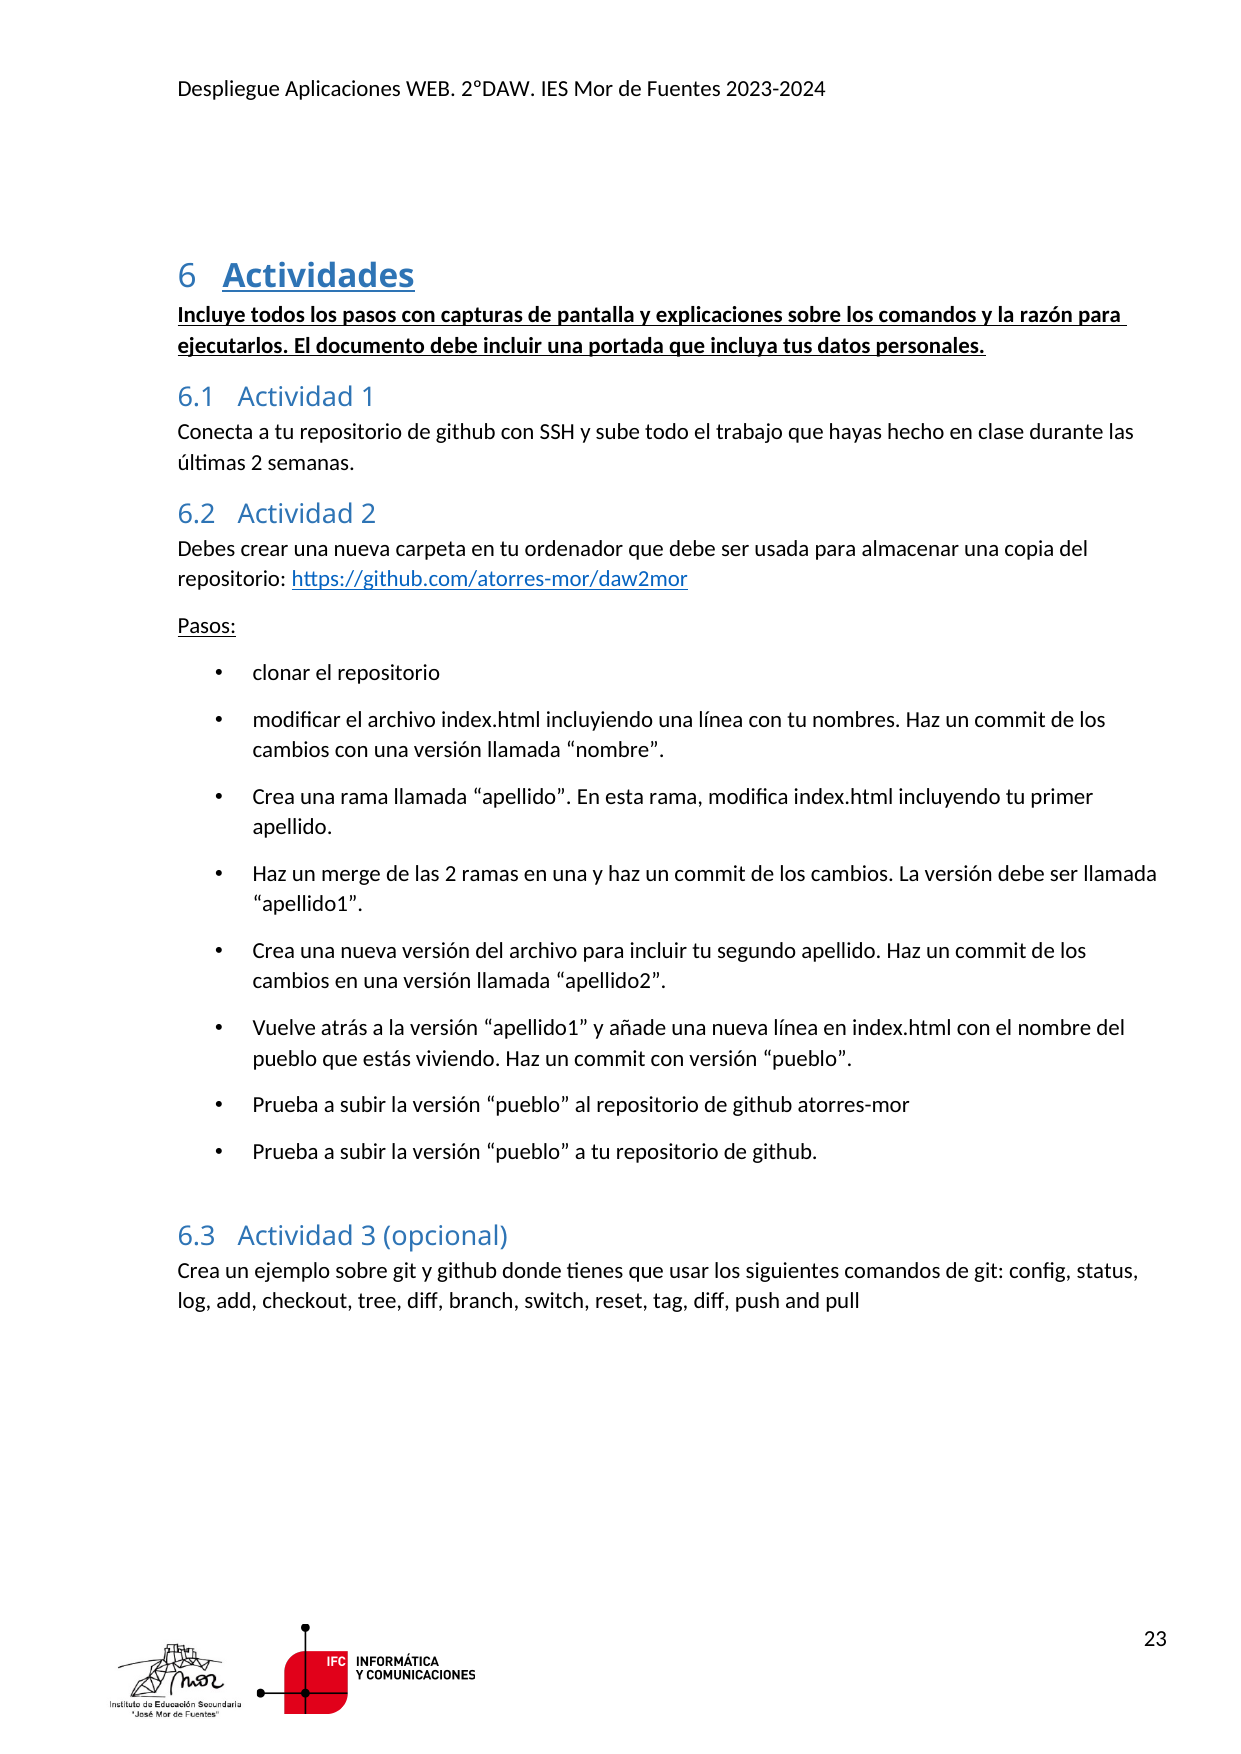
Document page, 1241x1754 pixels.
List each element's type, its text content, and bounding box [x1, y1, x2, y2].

list modificar el archivo index.html incluyiendo una línea con tu nombres. Haz un commit de los cambios con una versión llamada “nombre”. [215, 705, 1167, 763]
list Crea una rama llamada “apellido”. En esta rama, modifica index.html incluyendo tu primer apellido. [215, 782, 1167, 840]
text Conecta a tu repositorio de github con SSH y sube todo el trabajo que hayas hecho en clase durante las últimas 2 semanas. [177, 417, 1167, 476]
text Pasos: [177, 611, 1167, 639]
subtitle Actividad 3 (opcional) [177, 1216, 1167, 1253]
picture [100, 1631, 249, 1736]
list Haz un merge de las 2 ramas en una y haz un commit de los cambios. La versión debe ser llamada “apellido1”. [215, 859, 1167, 917]
list clonar el repositorio [215, 658, 1167, 686]
picture [256, 1624, 475, 1714]
text Incluye todos los pasos con capturas de pantalla y explicaciones sobre los comandos y la razón para ejecutarlos. El documento debe incluir una portada que incluya tus datos personales. [177, 301, 1167, 359]
subtitle Actividades [177, 252, 1167, 297]
subtitle Actividad 1 [177, 378, 1167, 414]
subtitle Actividad 2 [177, 494, 1167, 531]
text Crea un ejemplo sobre git y github donde tienes que usar los siguientes comandos de git: config, status, log, add, checkout, tree, diff, branch, switch, reset, tag, diff, push and pull [177, 1256, 1167, 1314]
list Crea una nueva versión del archivo para incluir tu segundo apellido. Haz un commit de los cambios en una versión llamada “apellido2”. [215, 936, 1167, 994]
text Debes crear una nueva carpeta en tu ordenador que debe ser usada para almacenar una copia del repositorio: https://github.com/atorres-mor/daw2mor [177, 534, 1167, 592]
list Prueba a subir la versión “pueblo” a tu repositorio de github. [215, 1137, 1167, 1165]
list Vuelve atrás a la versión “apellido1” y añade una nueva línea en index.html con el nombre del pueblo que estás viviendo. Haz un commit con versión “pueblo”. [215, 1013, 1167, 1072]
list Prueba a subir la versión “pueblo” al repositorio de github atorres-mor [215, 1091, 1167, 1118]
